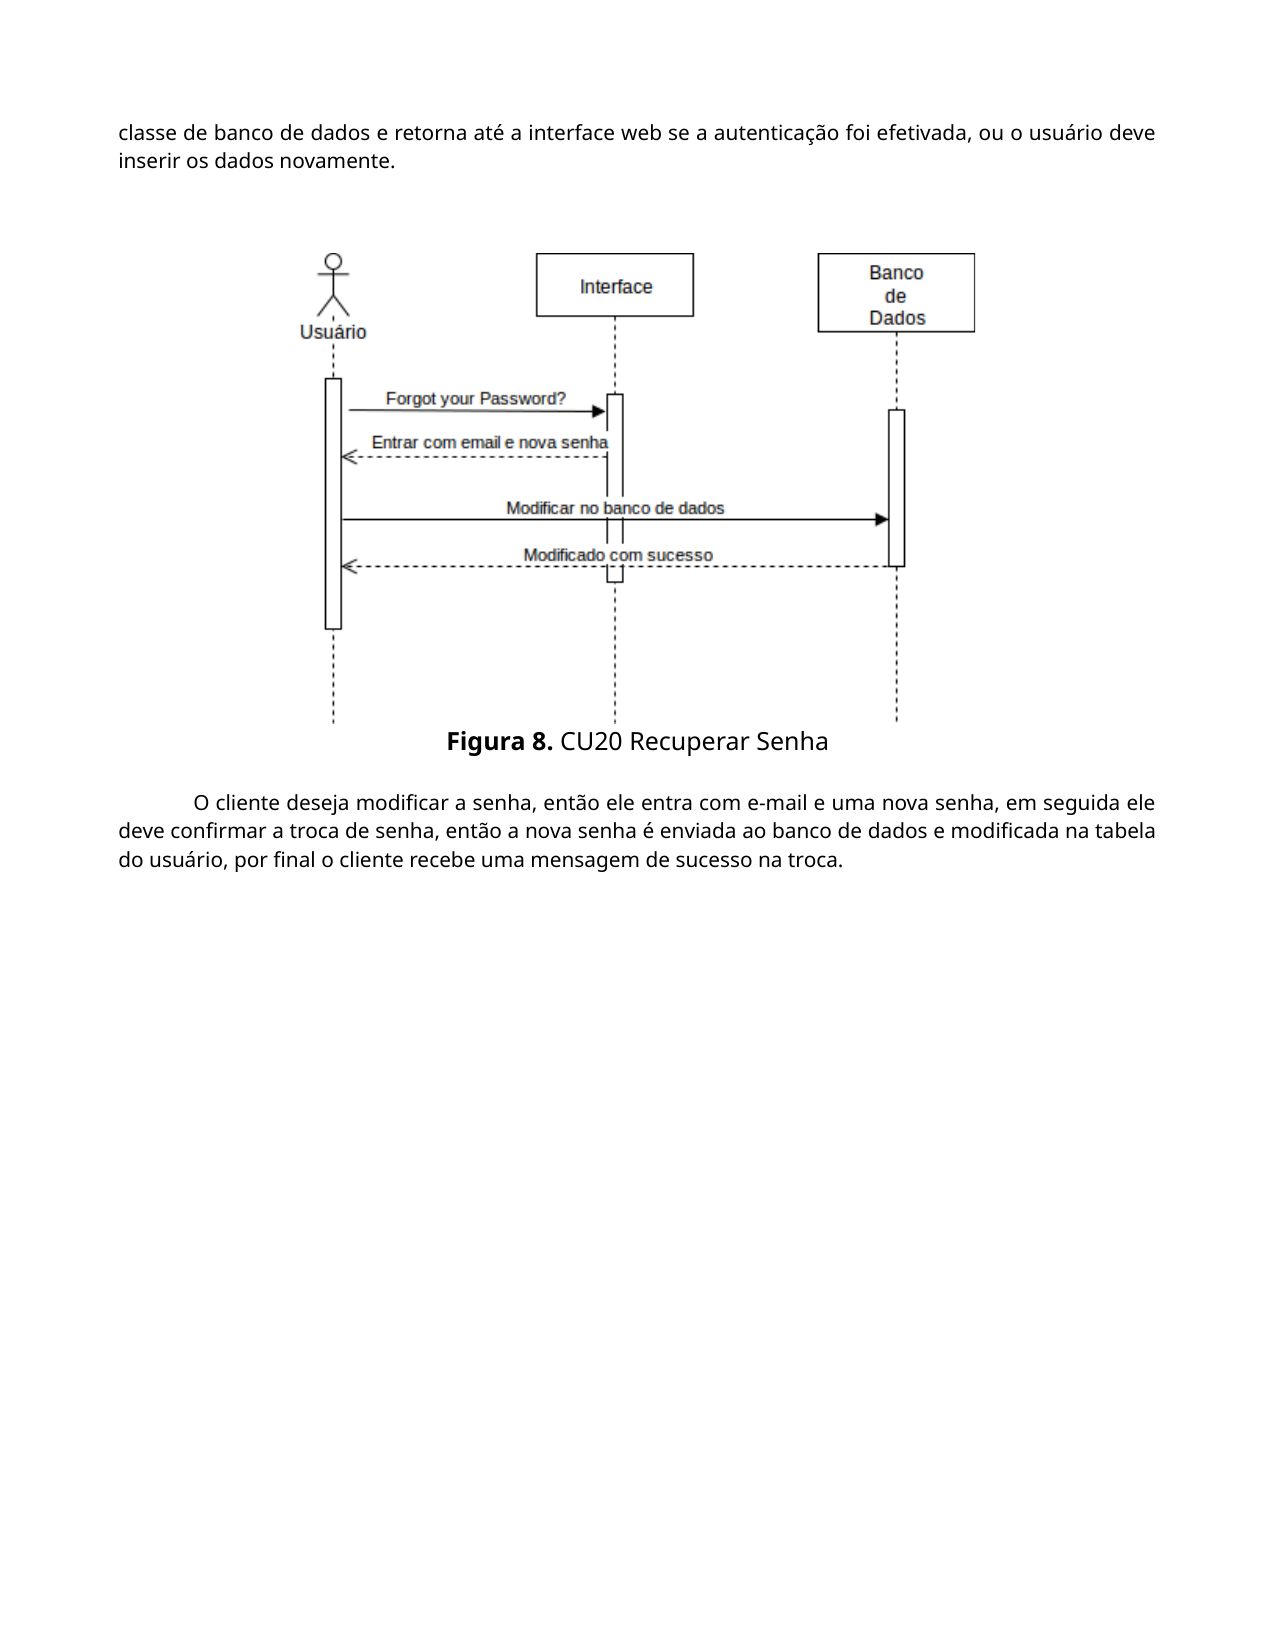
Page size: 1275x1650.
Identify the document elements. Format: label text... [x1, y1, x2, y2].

text classe de banco de dados e retorna até a interface web se a autenticação foi efetivada, ou o usuário deve inserir os dados novamente. [118, 118, 1157, 175]
text Figura 8. CU20 Recuperar Senha [300, 724, 975, 758]
text O cliente deseja modificar a senha, então ele entra com e-mail e uma nova senha, em seguida ele deve confirmar a troca de senha, então a nova senha é enviada ao banco de dados e modificada na tabela do usuário, por final o cliente recebe uma mensagem de sucesso na troca. [118, 788, 1157, 873]
